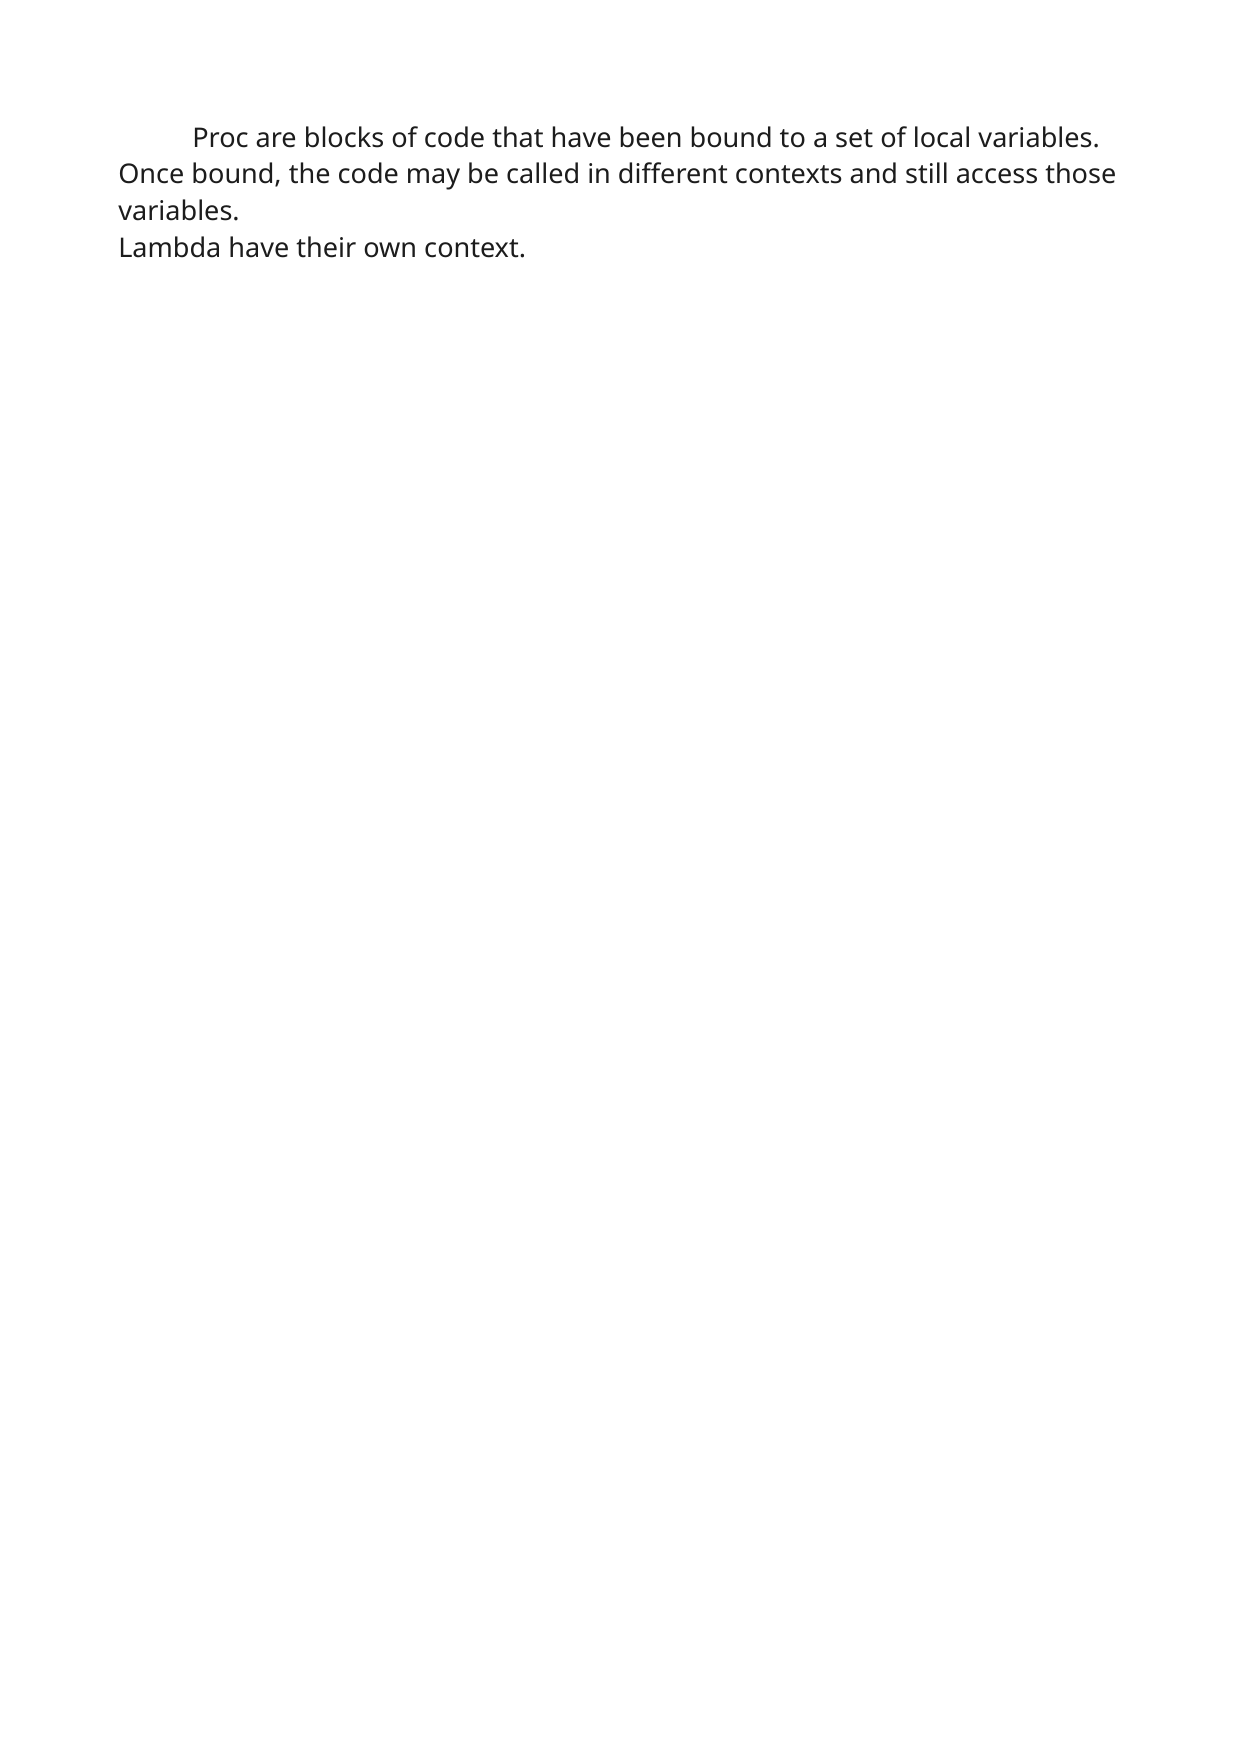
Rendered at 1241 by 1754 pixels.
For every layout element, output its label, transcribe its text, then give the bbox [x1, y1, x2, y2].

text Proc are blocks of code that have been bound to a set of local variables. Once bound, the code may be called in different contexts and still access those variables. [118, 118, 1122, 229]
text Lambda have their own context. [118, 229, 1122, 266]
